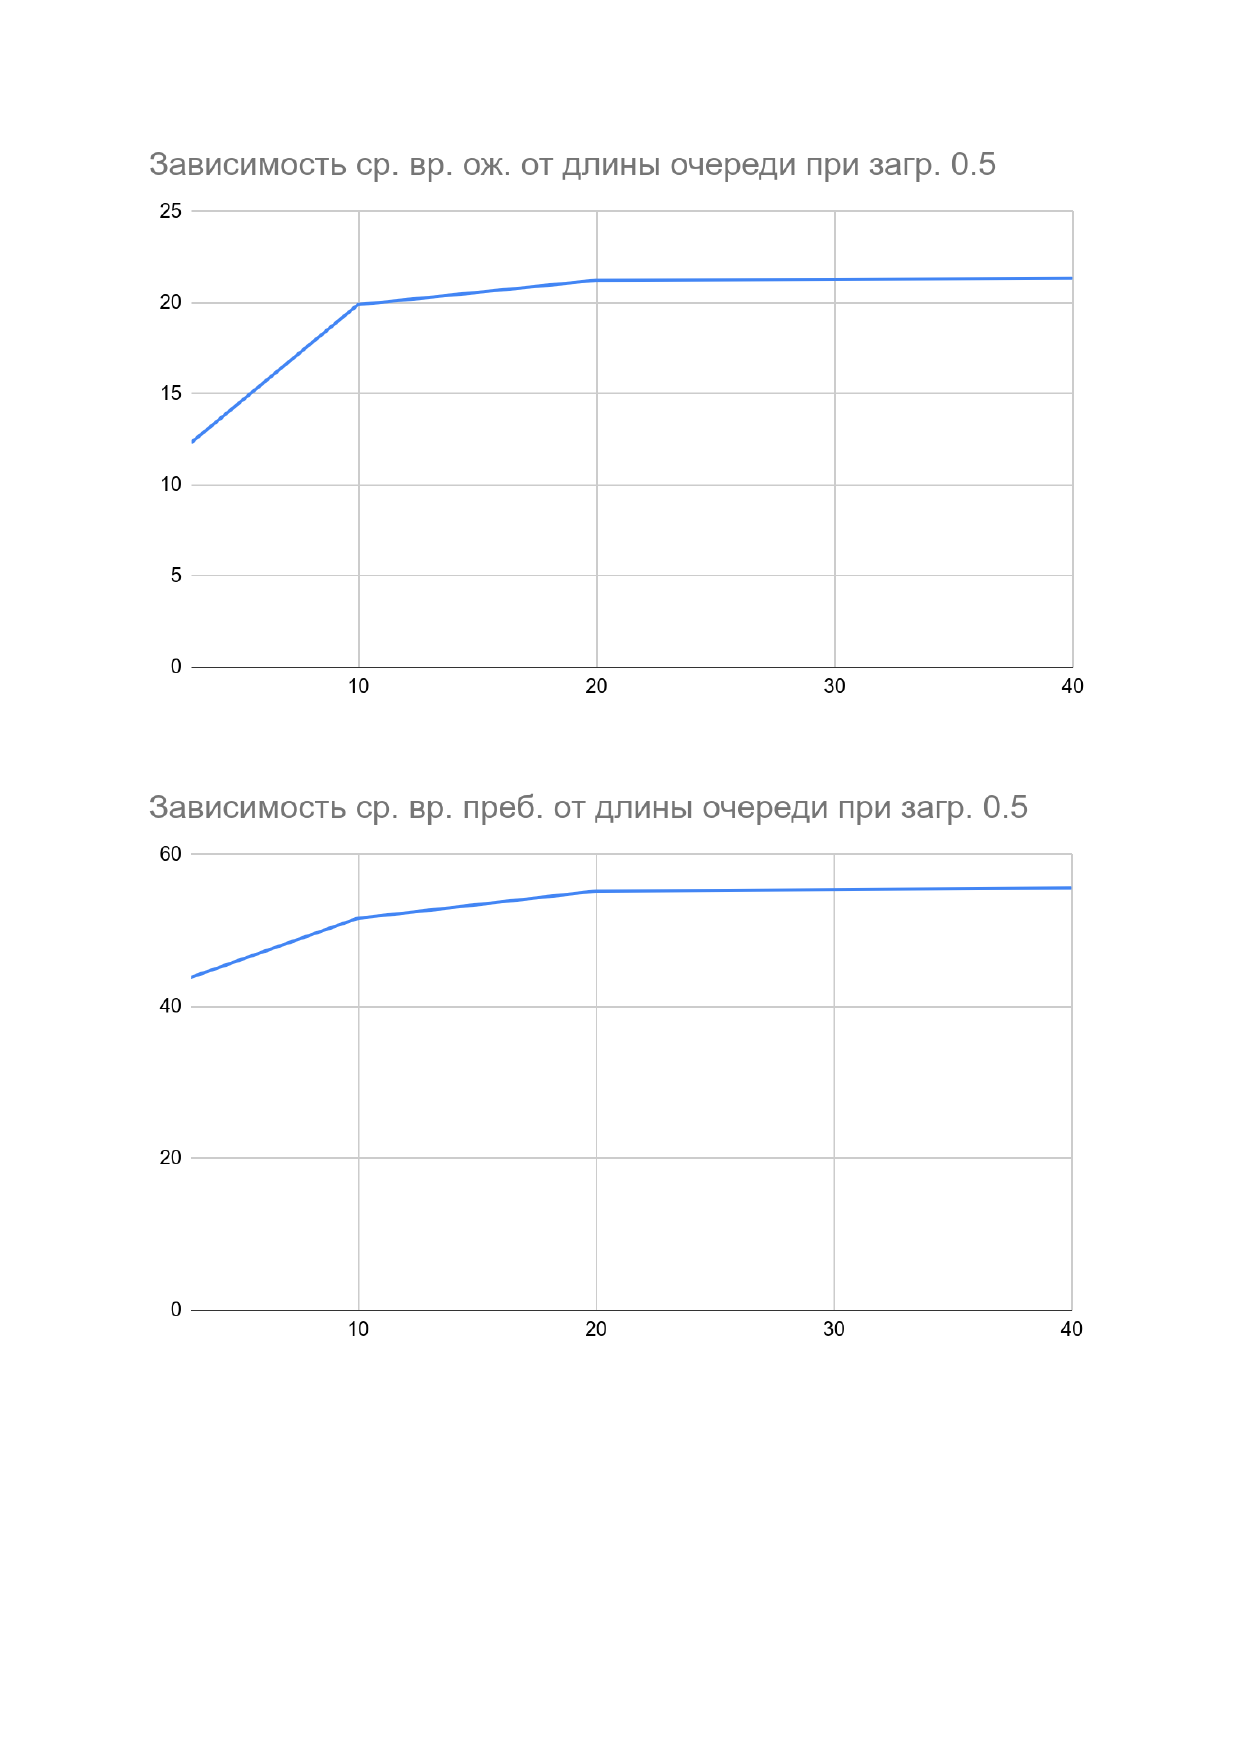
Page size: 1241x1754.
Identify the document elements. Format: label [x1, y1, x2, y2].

picture [118, 761, 1102, 1370]
picture [118, 118, 1103, 727]
